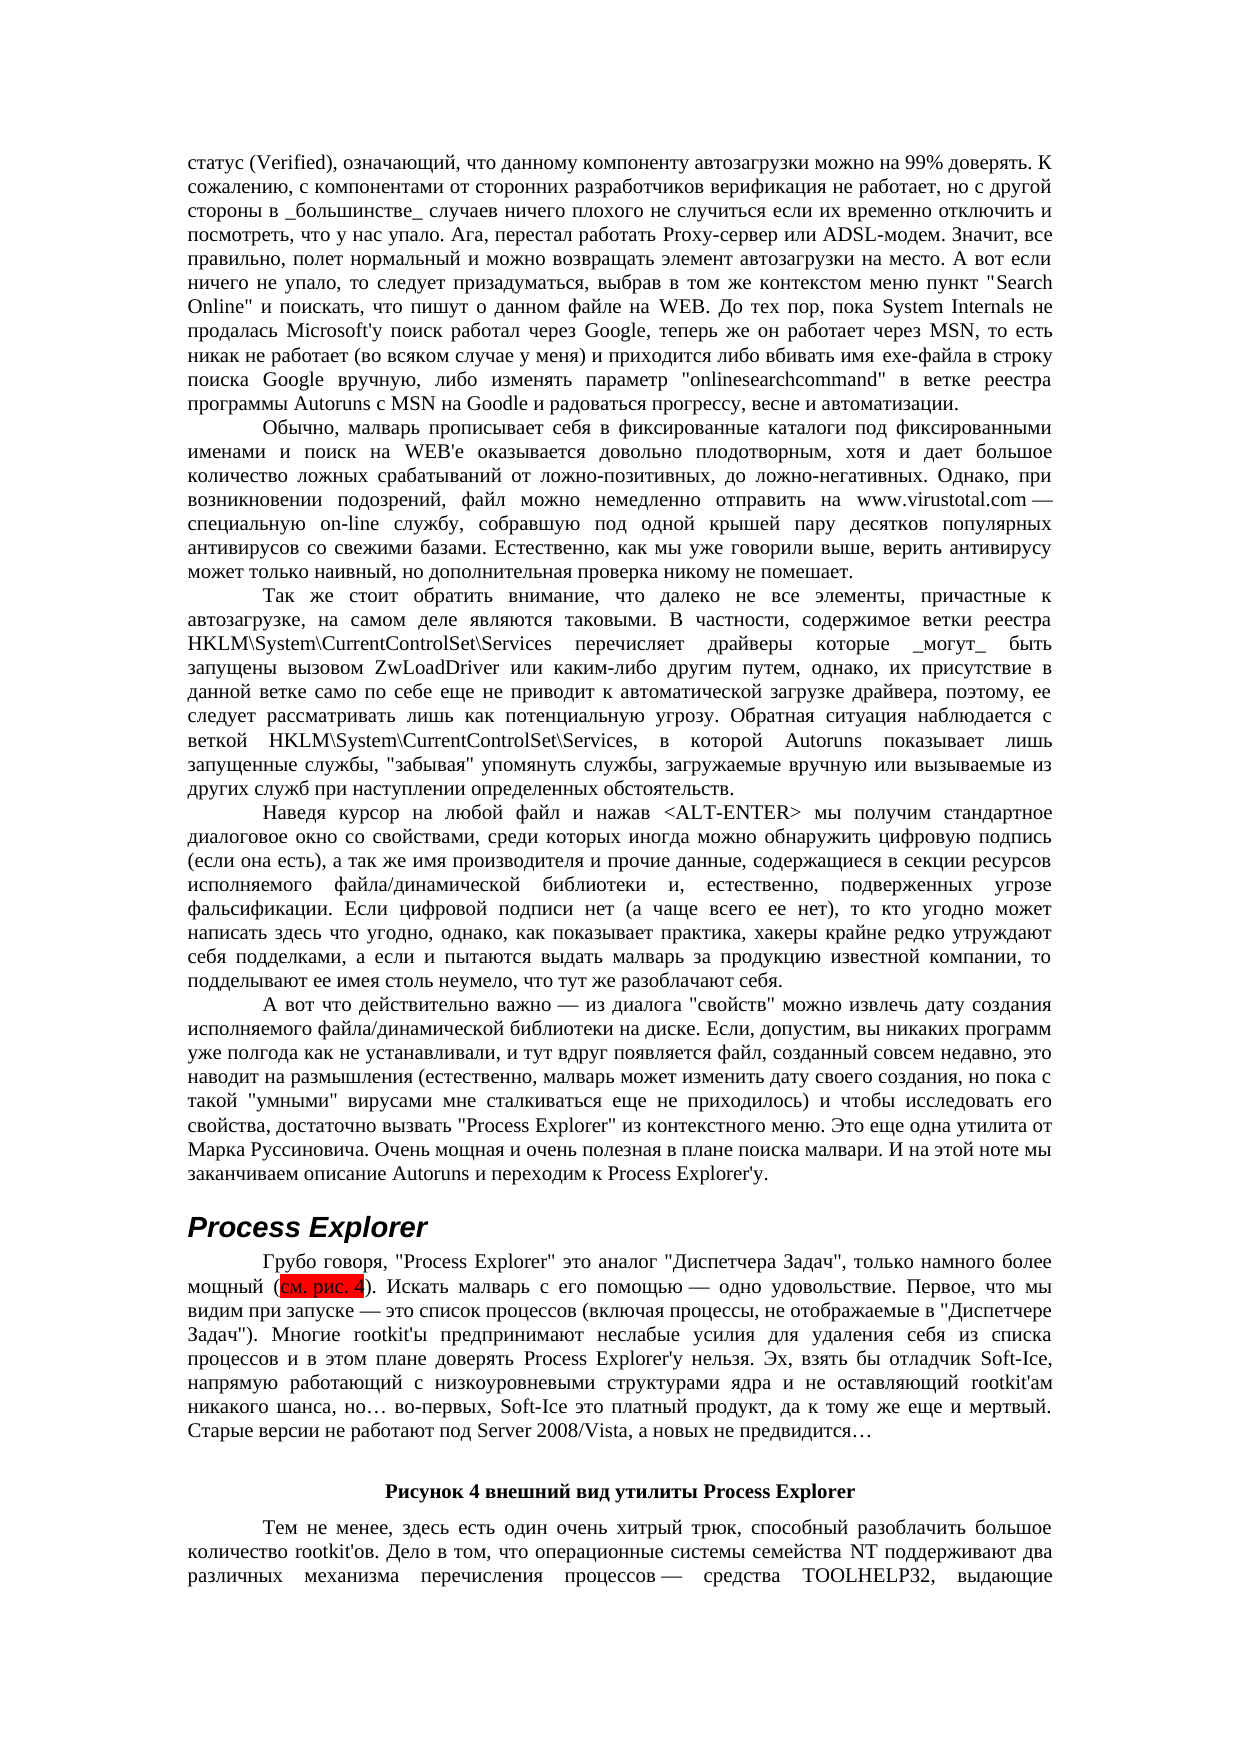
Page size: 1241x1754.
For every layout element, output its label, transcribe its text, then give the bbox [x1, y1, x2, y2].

text Рисунок 4 внешний вид утилиты Process Explorer [187, 1478, 1053, 1503]
text Обычно, малварь прописывает себя в фиксированные каталоги под фиксированными именами и поиск на WEB'е оказывается довольно плодотворным, хотя и дает большое количество ложных срабатываний от ложно-позитивных, до ложно-негативных. Однако, при возникновении подозрений, файл можно немедленно отправить на www.virustotal.com — специальную on-line службу, собравшую под одной крышей пару десятков популярных антивирусов со свежими базами. Естественно, как мы уже говорили выше, верить антивирусу может только наивный, но дополнительная проверка никому не помешает. [187, 415, 1053, 583]
text Тем не менее, здесь есть один очень хитрый трюк, способный разоблачить большое количество rootkit'ов. Дело в том, что операционные системы семейства NT поддерживают два различных механизма перечисления процессов — средства TOOLHELP32, выдающие [187, 1515, 1053, 1587]
subtitle Process Explorer [187, 1210, 1053, 1243]
text Грубо говоря, "Process Explorer" это аналог "Диспетчера Задач", только намного более мощный (см. рис. 4). Искать малварь с его помощью — одно удовольствие. Первое, что мы видим при запуске — это список процессов (включая процессы, не отображаемые в "Диспетчере Задач"). Многие rootkit'ы предпринимают неслабые усилия для удаления себя из списка процессов и в этом плане доверять Process Explorer'у нельзя. Эх, взять бы отладчик Soft-Ice, напрямую работающий с низкоуровневыми структурами ядра и не оставляющий rootkit'ам никакого шанса, но… во-первых, Soft-Ice это платный продукт, да к тому же еще и мертвый. Старые версии не работают под Server 2008/Vista, а новых не предвидится… [187, 1249, 1053, 1442]
text Так же стоит обратить внимание, что далеко не все элементы, причастные к автозагрузке, на самом деле являются таковыми. В частности, содержимое ветки реестра HKLM\System\CurrentControlSet\Services перечисляет драйверы которые _могут_ быть запущены вызовом ZwLoadDriver или каким-либо другим путем, однако, их присутствие в данной ветке само по себе еще не приводит к автоматической загрузке драйвера, поэтому, ее следует рассматривать лишь как потенциальную угрозу. Обратная ситуация наблюдается с веткой HKLM\System\CurrentControlSet\Services, в которой Autoruns показывает лишь запущенные службы, "забывая" упомянуть службы, загружаемые вручную или вызываемые из других служб при наступлении определенных обстоятельств. [187, 583, 1053, 800]
text статус (Verified), означающий, что данному компоненту автозагрузки можно на 99% доверять. К сожалению, с компонентами от сторонних разработчиков верификация не работает, но с другой стороны в _большинстве_ случаев ничего плохого не случиться если их временно отключить и посмотреть, что у нас упало. Ага, перестал работать Proxy-сервер или ADSL-модем. Значит, все правильно, полет нормальный и можно возвращать элемент автозагрузки на место. А вот если ничего не упало, то следует призадуматься, выбрав в том же контекстом меню пункт "Search Online" и поискать, что пишут о данном файле на WEB. До тех пор, пока System Internals не продалась Microsoft'у поиск работал через Google, теперь же он работает через MSN, то есть никак не работает (во всяком случае у меня) и приходится либо вбивать имя exe-файла в строку поиска Google вручную, либо изменять параметр "onlinesearchcommand" в ветке реестра программы Autoruns с MSN на Goodle и радоваться прогрессу, весне и автоматизации. [187, 150, 1053, 415]
text Наведя курсор на любой файл и нажав <ALT-ENTER> мы получим стандартное диалоговое окно со свойствами, среди которых иногда можно обнаружить цифровую подпись (если она есть), а так же имя производителя и прочие данные, содержащиеся в секции ресурсов исполняемого файла/динамической библиотеки и, естественно, подверженных угрозе фальсификации. Если цифровой подписи нет (а чаще всего ее нет), то кто угодно может написать здесь что угодно, однако, как показывает практика, хакеры крайне редко утруждают себя подделками, а если и пытаются выдать малварь за продукцию известной компании, то подделывают ее имея столь неумело, что тут же разоблачают себя. [187, 800, 1053, 992]
text А вот что действительно важно — из диалога "свойств" можно извлечь дату создания исполняемого файла/динамической библиотеки на диске. Если, допустим, вы никаких программ уже полгода как не устанавливали, и тут вдруг появляется файл, созданный совсем недавно, это наводит на размышления (естественно, малварь может изменить дату своего создания, но пока с такой "умными" вирусами мне сталкиваться еще не приходилось) и чтобы исследовать его свойства, достаточно вызвать "Process Explorer" из контекстного меню. Это еще одна утилита от Марка Руссиновича. Очень мощная и очень полезная в плане поиска малвари. И на этой ноте мы заканчиваем описание Autoruns и переходим к Process Explorer'у. [187, 992, 1053, 1185]
